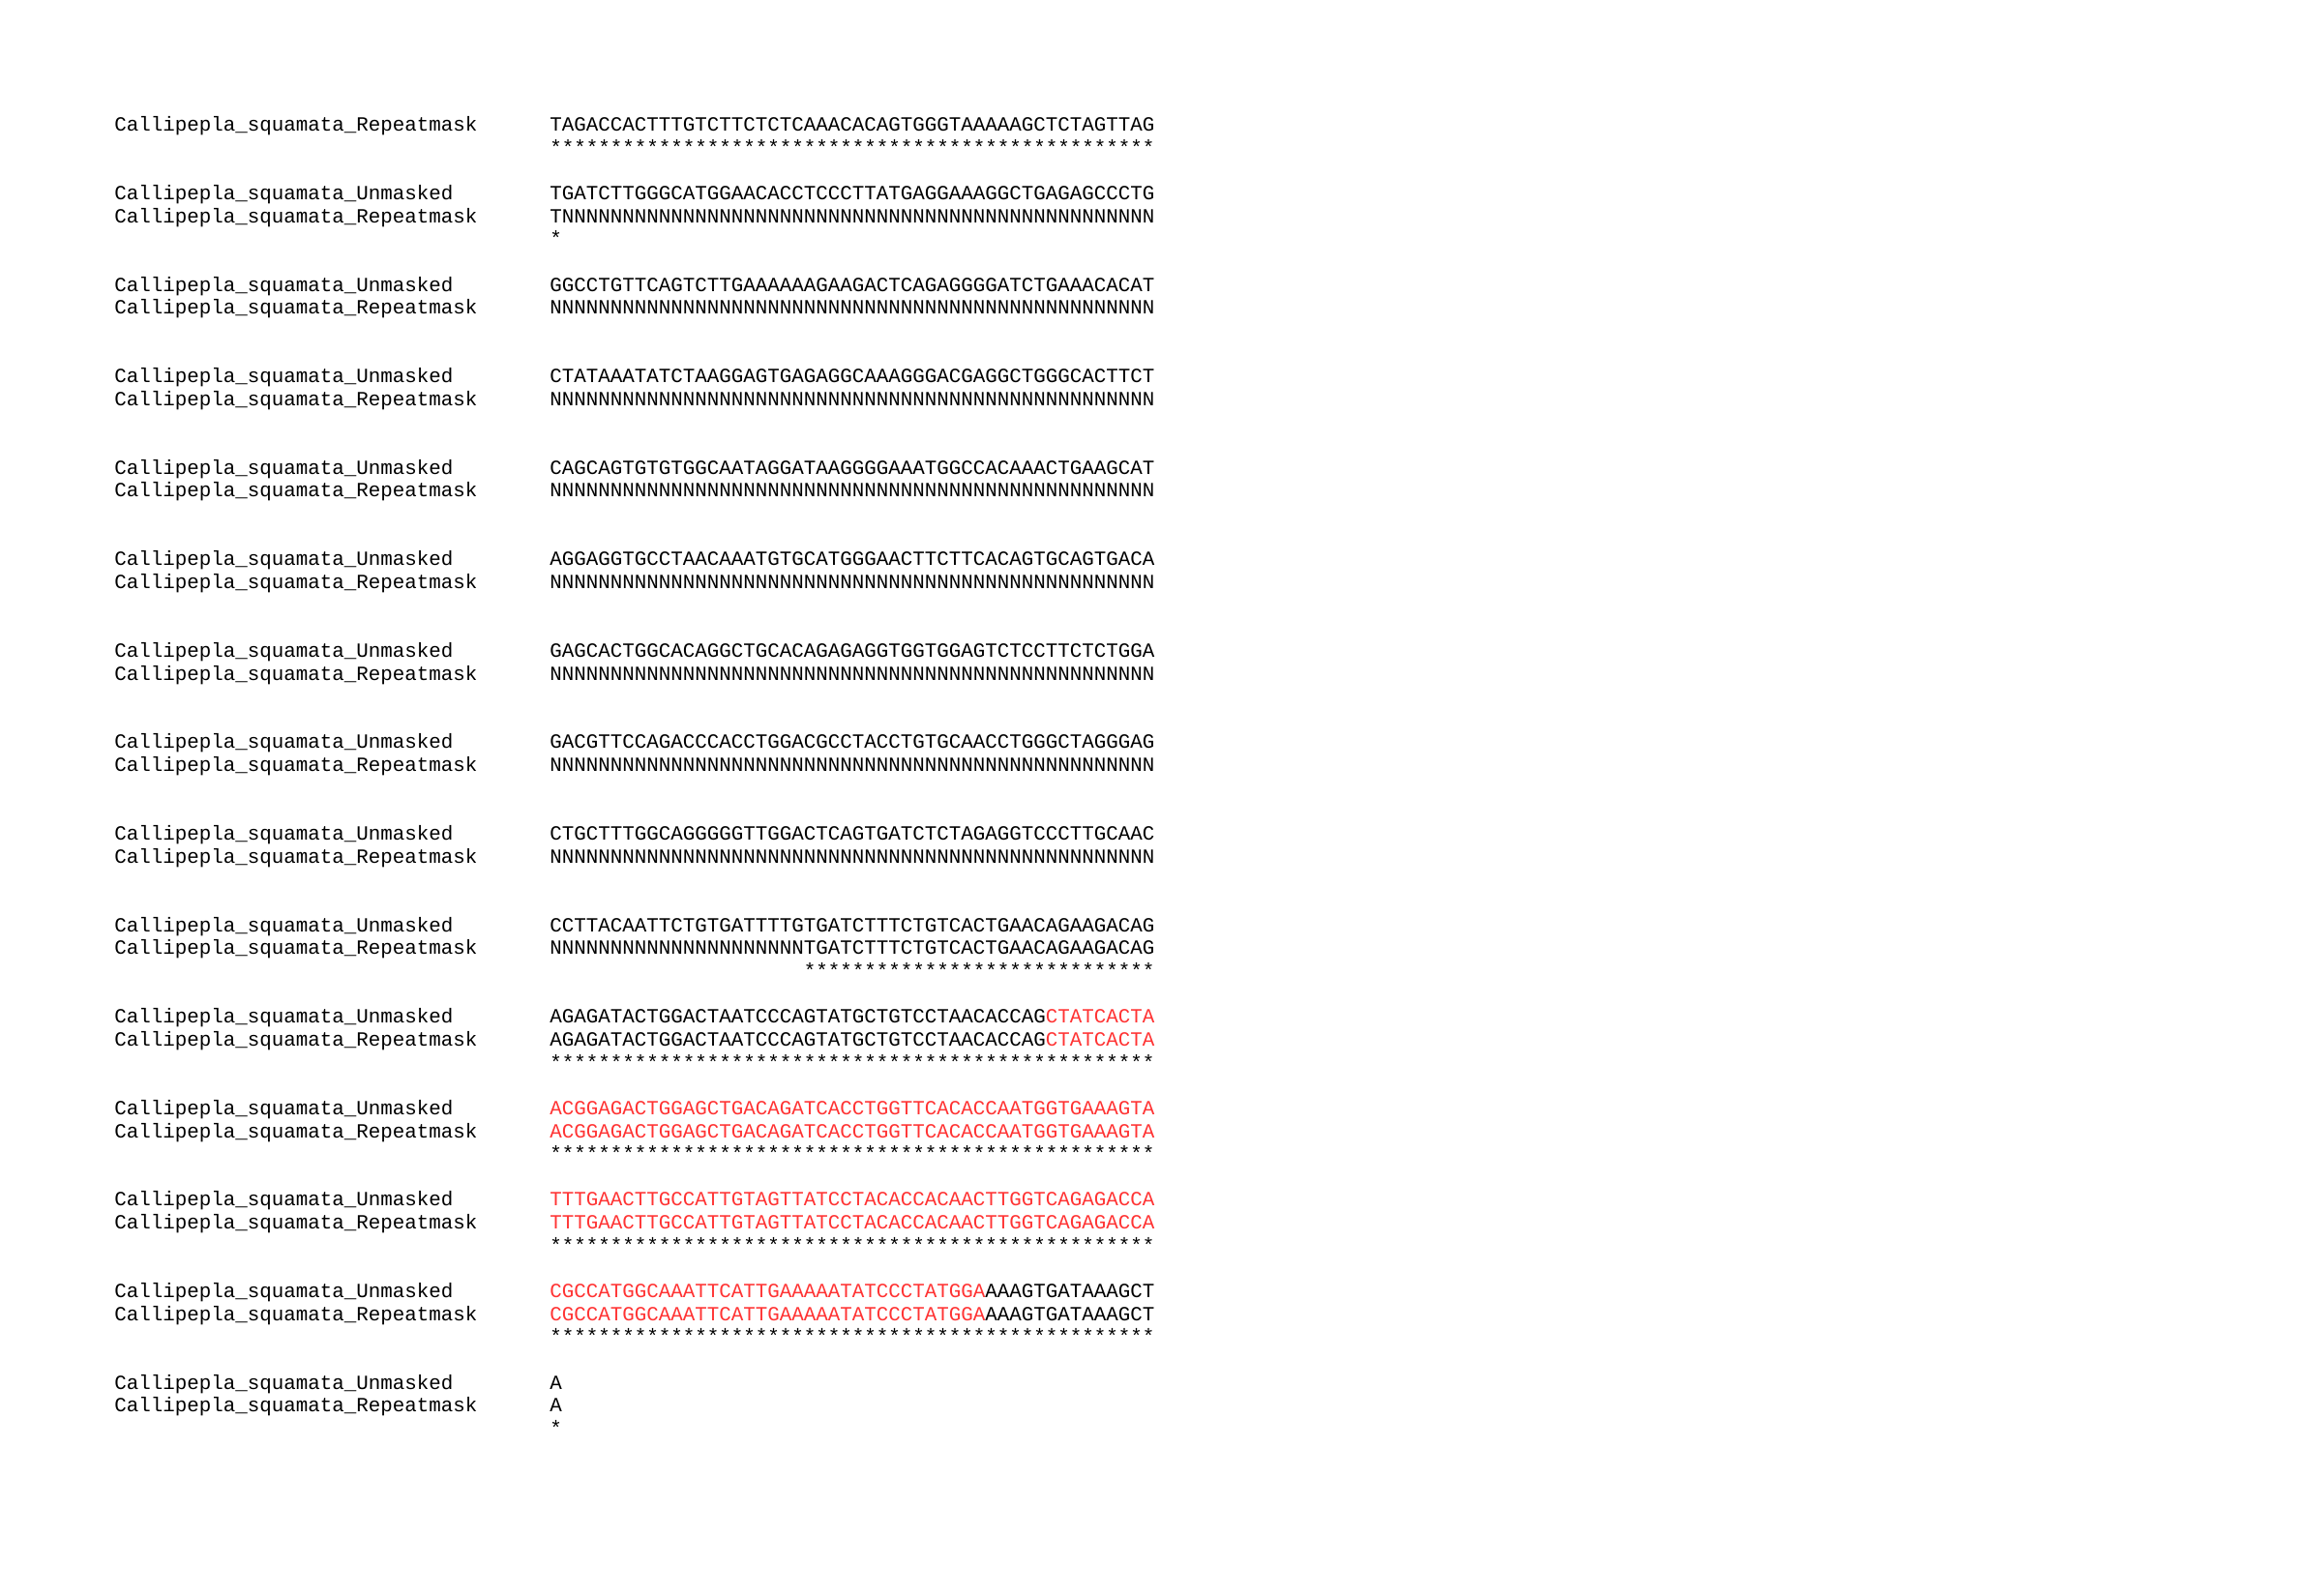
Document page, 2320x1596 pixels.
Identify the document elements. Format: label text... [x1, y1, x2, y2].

text Callipepla_squamata_Unmasked GACGTTCCAGACCCACCTGGACGCCTACCTGTGCAACCTGGGCTAGGGAG [114, 732, 2205, 754]
text ***************************** [114, 961, 2205, 984]
text Callipepla_squamata_Unmasked CTGCTTTGGCAGGGGGTTGGACTCAGTGATCTCTAGAGGTCCCTTGCAAC [114, 823, 2205, 846]
text Callipepla_squamata_Repeatmask TTTGAACTTGCCATTGTAGTTATCCTACACCACAACTTGGTCAGAGACCA [114, 1212, 2205, 1235]
text Callipepla_squamata_Repeatmask NNNNNNNNNNNNNNNNNNNNNNNNNNNNNNNNNNNNNNNNNNNNNNNNNN [114, 846, 2205, 869]
text Callipepla_squamata_Repeatmask NNNNNNNNNNNNNNNNNNNNNNNNNNNNNNNNNNNNNNNNNNNNNNNNNN [114, 754, 2205, 778]
text Callipepla_squamata_Repeatmask NNNNNNNNNNNNNNNNNNNNNNNNNNNNNNNNNNNNNNNNNNNNNNNNNN [114, 480, 2205, 503]
text * [114, 1418, 2205, 1440]
text Callipepla_squamata_Unmasked CCTTACAATTCTGTGATTTTGTGATCTTTCTGTCACTGAACAGAAGACAG [114, 915, 2205, 937]
text Callipepla_squamata_Unmasked GAGCACTGGCACAGGCTGCACAGAGAGGTGGTGGAGTCTCCTTCTCTGGA [114, 640, 2205, 664]
text Callipepla_squamata_Unmasked AGGAGGTGCCTAACAAATGTGCATGGGAACTTCTTCACAGTGCAGTGACA [114, 548, 2205, 572]
text Callipepla_squamata_Repeatmask A [114, 1395, 2205, 1418]
text Callipepla_squamata_Repeatmask NNNNNNNNNNNNNNNNNNNNNNNNNNNNNNNNNNNNNNNNNNNNNNNNNN [114, 664, 2205, 686]
text * [114, 228, 2205, 251]
text ************************************************** [114, 1052, 2205, 1075]
text Callipepla_squamata_Repeatmask CGCCATGGCAAATTCATTGAAAAATATCCCTATGGAAAAGTGATAAAGCT [114, 1304, 2205, 1326]
text Callipepla_squamata_Repeatmask NNNNNNNNNNNNNNNNNNNNNTGATCTTTCTGTCACTGAACAGAAGACAG [114, 937, 2205, 961]
text Callipepla_squamata_Repeatmask NNNNNNNNNNNNNNNNNNNNNNNNNNNNNNNNNNNNNNNNNNNNNNNNNN [114, 389, 2205, 412]
text ************************************************** [114, 1235, 2205, 1257]
text Callipepla_squamata_Repeatmask NNNNNNNNNNNNNNNNNNNNNNNNNNNNNNNNNNNNNNNNNNNNNNNNNN [114, 572, 2205, 595]
text Callipepla_squamata_Repeatmask TNNNNNNNNNNNNNNNNNNNNNNNNNNNNNNNNNNNNNNNNNNNNNNNNN [114, 206, 2205, 228]
text Callipepla_squamata_Repeatmask TAGACCACTTTGTCTTCTCTCAAACACAGTGGGTAAAAAGCTCTAGTTAG [114, 114, 2205, 137]
text Callipepla_squamata_Unmasked GGCCTGTTCAGTCTTGAAAAAAGAAGACTCAGAGGGGATCTGAAACACAT [114, 275, 2205, 297]
text ************************************************** [114, 1143, 2205, 1167]
text ************************************************** [114, 137, 2205, 160]
text Callipepla_squamata_Unmasked CAGCAGTGTGTGGCAATAGGATAAGGGGAAATGGCCACAAACTGAAGCAT [114, 458, 2205, 480]
text Callipepla_squamata_Unmasked CGCCATGGCAAATTCATTGAAAAATATCCCTATGGAAAAGTGATAAAGCT [114, 1281, 2205, 1304]
text Callipepla_squamata_Repeatmask AGAGATACTGGACTAATCCCAGTATGCTGTCCTAACACCAGCTATCACTA [114, 1029, 2205, 1052]
text Callipepla_squamata_Unmasked CTATAAATATCTAAGGAGTGAGAGGCAAAGGGACGAGGCTGGGCACTTCT [114, 366, 2205, 389]
text Callipepla_squamata_Unmasked AGAGATACTGGACTAATCCCAGTATGCTGTCCTAACACCAGCTATCACTA [114, 1006, 2205, 1029]
text Callipepla_squamata_Unmasked ACGGAGACTGGAGCTGACAGATCACCTGGTTCACACCAATGGTGAAAGTA [114, 1098, 2205, 1120]
text Callipepla_squamata_Repeatmask NNNNNNNNNNNNNNNNNNNNNNNNNNNNNNNNNNNNNNNNNNNNNNNNNN [114, 297, 2205, 320]
text ************************************************** [114, 1326, 2205, 1349]
text Callipepla_squamata_Unmasked TTTGAACTTGCCATTGTAGTTATCCTACACCACAACTTGGTCAGAGACCA [114, 1189, 2205, 1212]
text Callipepla_squamata_Unmasked TGATCTTGGGCATGGAACACCTCCCTTATGAGGAAAGGCTGAGAGCCCTG [114, 183, 2205, 206]
text Callipepla_squamata_Unmasked A [114, 1373, 2205, 1395]
text Callipepla_squamata_Repeatmask ACGGAGACTGGAGCTGACAGATCACCTGGTTCACACCAATGGTGAAAGTA [114, 1120, 2205, 1143]
